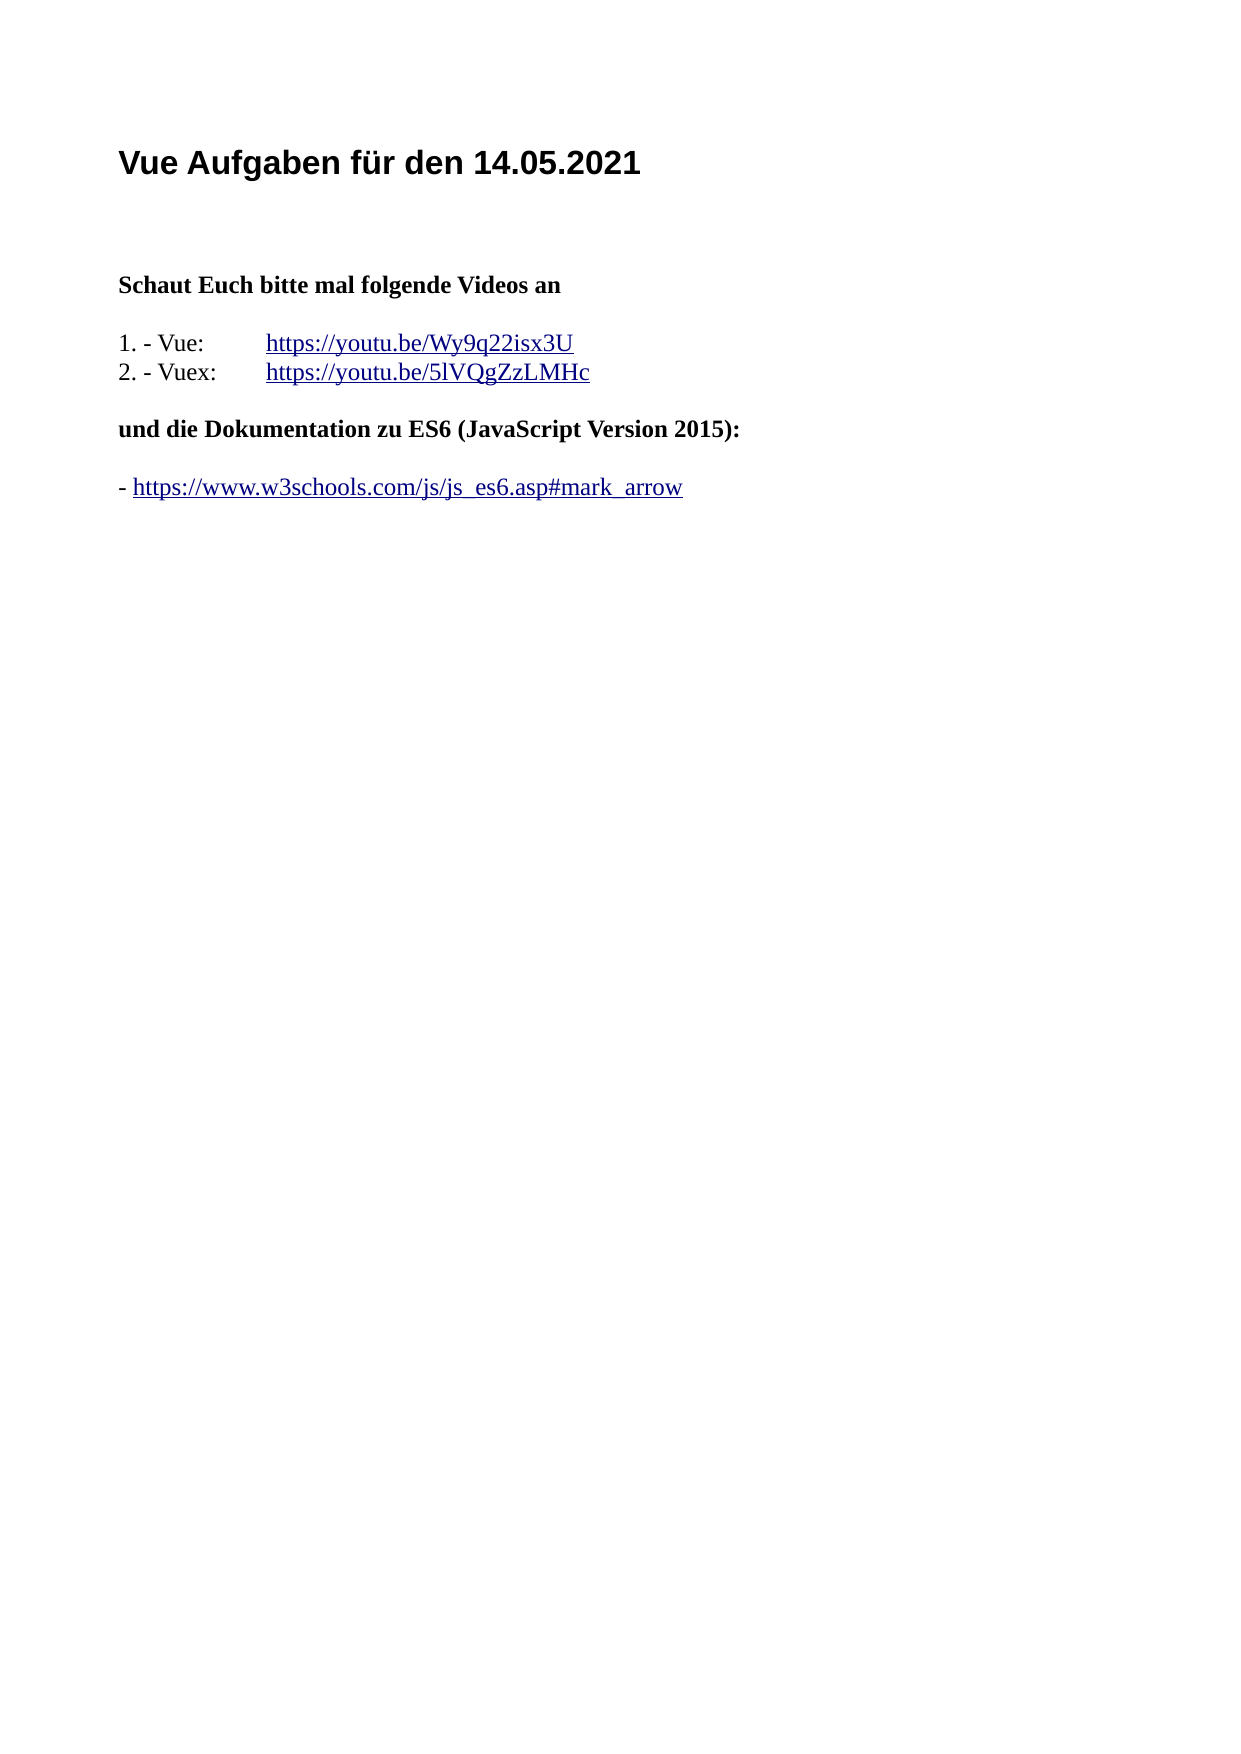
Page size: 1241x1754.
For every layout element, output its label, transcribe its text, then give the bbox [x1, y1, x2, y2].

text und die Dokumentation zu ES6 (JavaScript Version 2015): [118, 414, 1122, 443]
subtitle Vue Aufgaben für den 14.05.2021 [118, 143, 1122, 182]
text - https://www.w3schools.com/js/js_es6.asp#mark_arrow [118, 472, 1122, 500]
text 2. - Vuex: https://youtu.be/5lVQgZzLMHc [118, 357, 1122, 385]
text 1. - Vue: https://youtu.be/Wy9q22isx3U [118, 328, 1122, 357]
text Schaut Euch bitte mal folgende Videos an [118, 270, 1122, 299]
